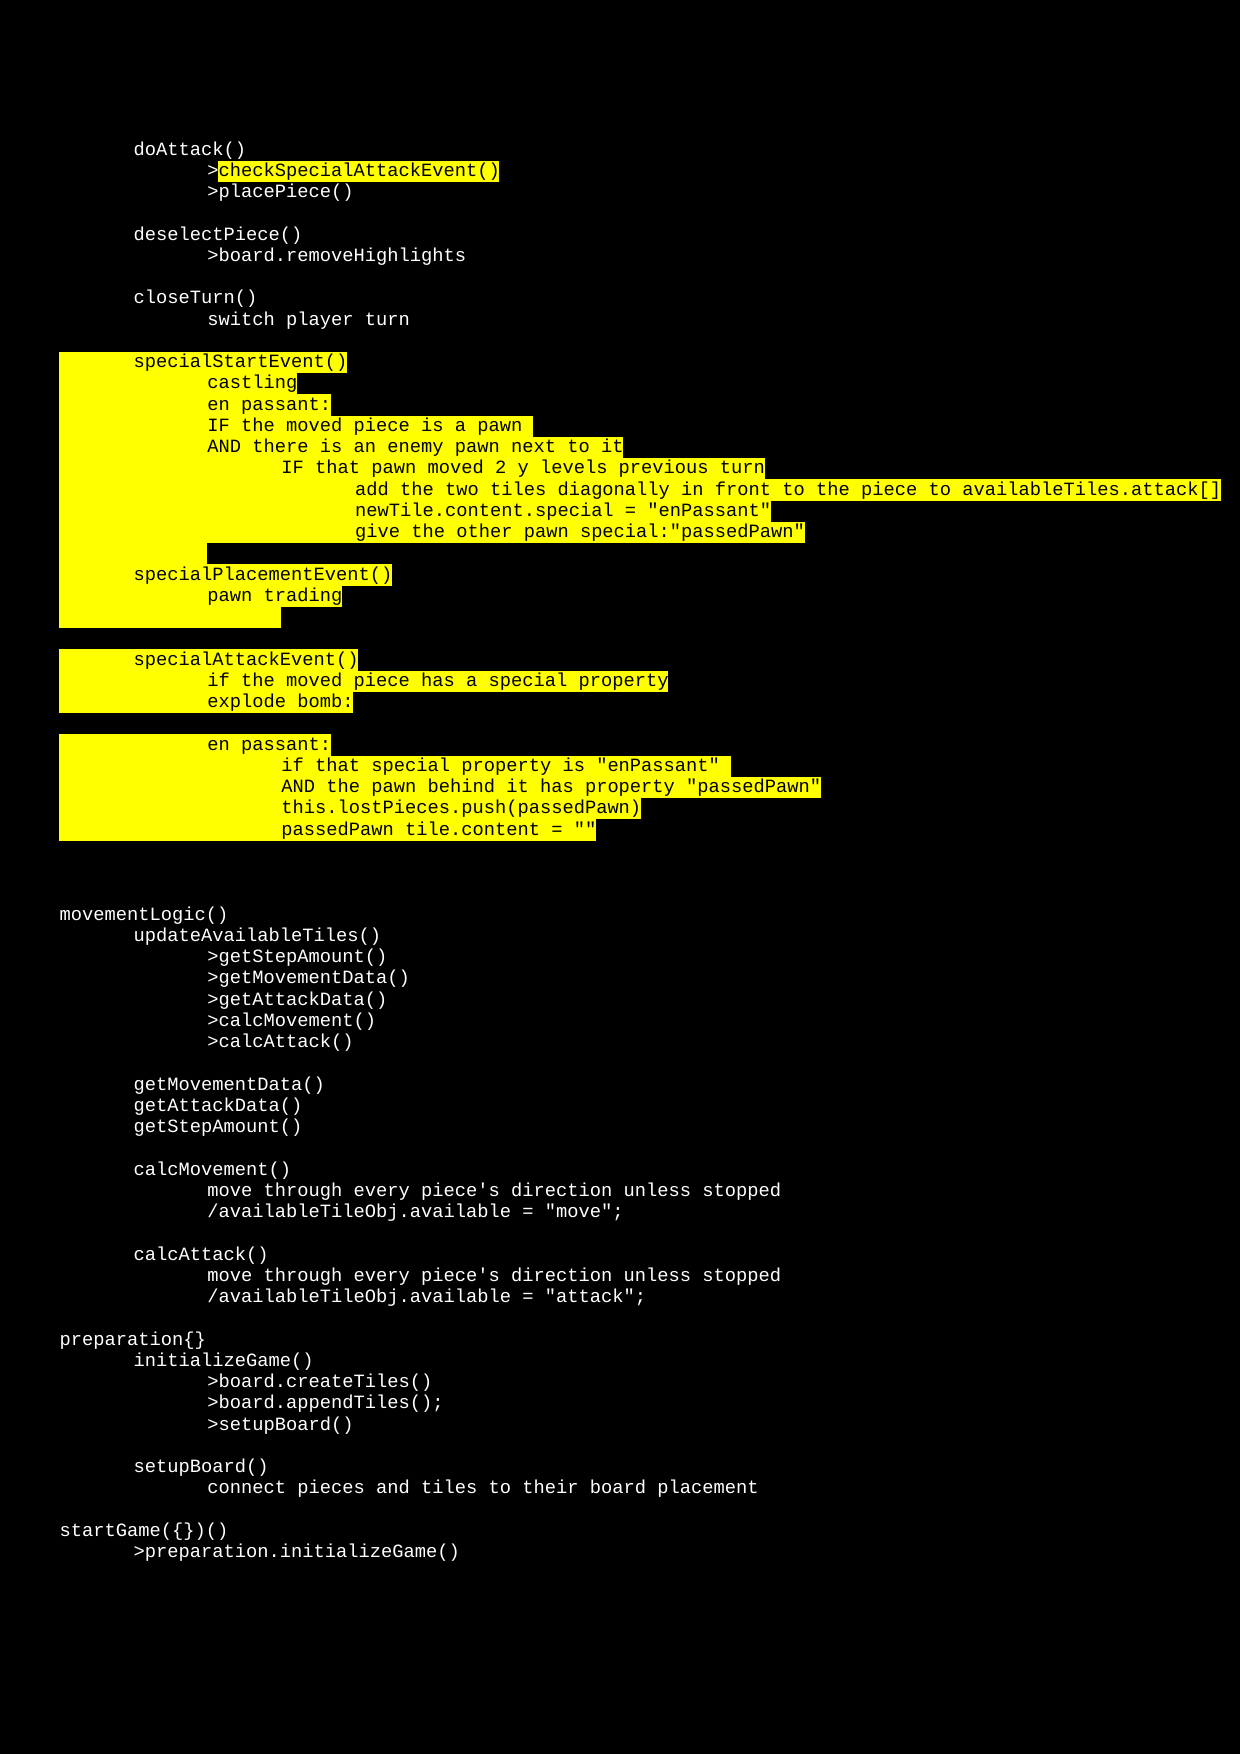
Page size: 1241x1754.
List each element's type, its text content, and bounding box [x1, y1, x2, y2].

text en passant: [59, 394, 1240, 416]
text AND there is an enemy pawn next to it [59, 437, 1240, 458]
text connect pieces and tiles to their board placement [59, 1478, 1240, 1499]
text IF that pawn moved 2 y levels previous turn [59, 458, 1240, 479]
text >calcAttack() [59, 1032, 1240, 1053]
text if the moved piece has a special property [59, 671, 1240, 692]
text calcAttack() [59, 1244, 1240, 1266]
text >board.createTiles() [59, 1372, 1240, 1393]
text pawn trading [59, 586, 1240, 607]
text add the two tiles diagonally in front to the piece to availableTiles.attack[] [59, 479, 1240, 501]
text >board.appendTiles(); [59, 1393, 1240, 1414]
text preparation{} [59, 1329, 1240, 1351]
text /availableTileObj.available = "move"; [59, 1202, 1240, 1223]
text specialPlacementEvent() [59, 564, 1240, 586]
text closeTurn() [59, 288, 1240, 309]
text movementLogic() [59, 904, 1240, 926]
text en passant: [59, 734, 1240, 756]
text >checkSpecialAttackEvent() [59, 161, 1240, 182]
text specialAttackEvent() [59, 649, 1240, 671]
text switch player turn [59, 309, 1240, 331]
text startGame({})() [59, 1521, 1240, 1542]
text explode bomb: [59, 692, 1240, 713]
text setupBoard() [59, 1457, 1240, 1478]
text /availableTileObj.available = "attack"; [59, 1287, 1240, 1308]
text getAttackData() [59, 1096, 1240, 1117]
text IF the moved piece is a pawn [59, 416, 1240, 437]
text move through every piece's direction unless stopped [59, 1266, 1240, 1287]
text passedPawn tile.content = "" [59, 819, 1240, 841]
text castling [59, 373, 1240, 394]
text >getAttackData() [59, 989, 1240, 1011]
text >getStepAmount() [59, 947, 1240, 968]
text getStepAmount() [59, 1117, 1240, 1138]
text give the other pawn special:"passedPawn" [59, 522, 1240, 543]
text deselectPiece() [59, 224, 1240, 246]
text this.lostPieces.push(passedPawn) [59, 798, 1240, 819]
text calcMovement() [59, 1159, 1240, 1181]
text AND the pawn behind it has property "passedPawn" [59, 777, 1240, 798]
text >preparation.initializeGame() [59, 1542, 1240, 1563]
text move through every piece's direction unless stopped [59, 1181, 1240, 1202]
text specialStartEvent() [59, 352, 1240, 373]
text >setupBoard() [59, 1414, 1240, 1436]
text >getMovementData() [59, 968, 1240, 989]
text updateAvailableTiles() [59, 926, 1240, 947]
text doAttack() [59, 139, 1240, 161]
text newTile.content.special = "enPassant" [59, 501, 1240, 522]
text if that special property is "enPassant" [59, 756, 1240, 777]
text initializeGame() [59, 1351, 1240, 1372]
text getMovementData() [59, 1074, 1240, 1096]
text >placePiece() [59, 182, 1240, 203]
text >calcMovement() [59, 1011, 1240, 1032]
text >board.removeHighlights [59, 246, 1240, 267]
